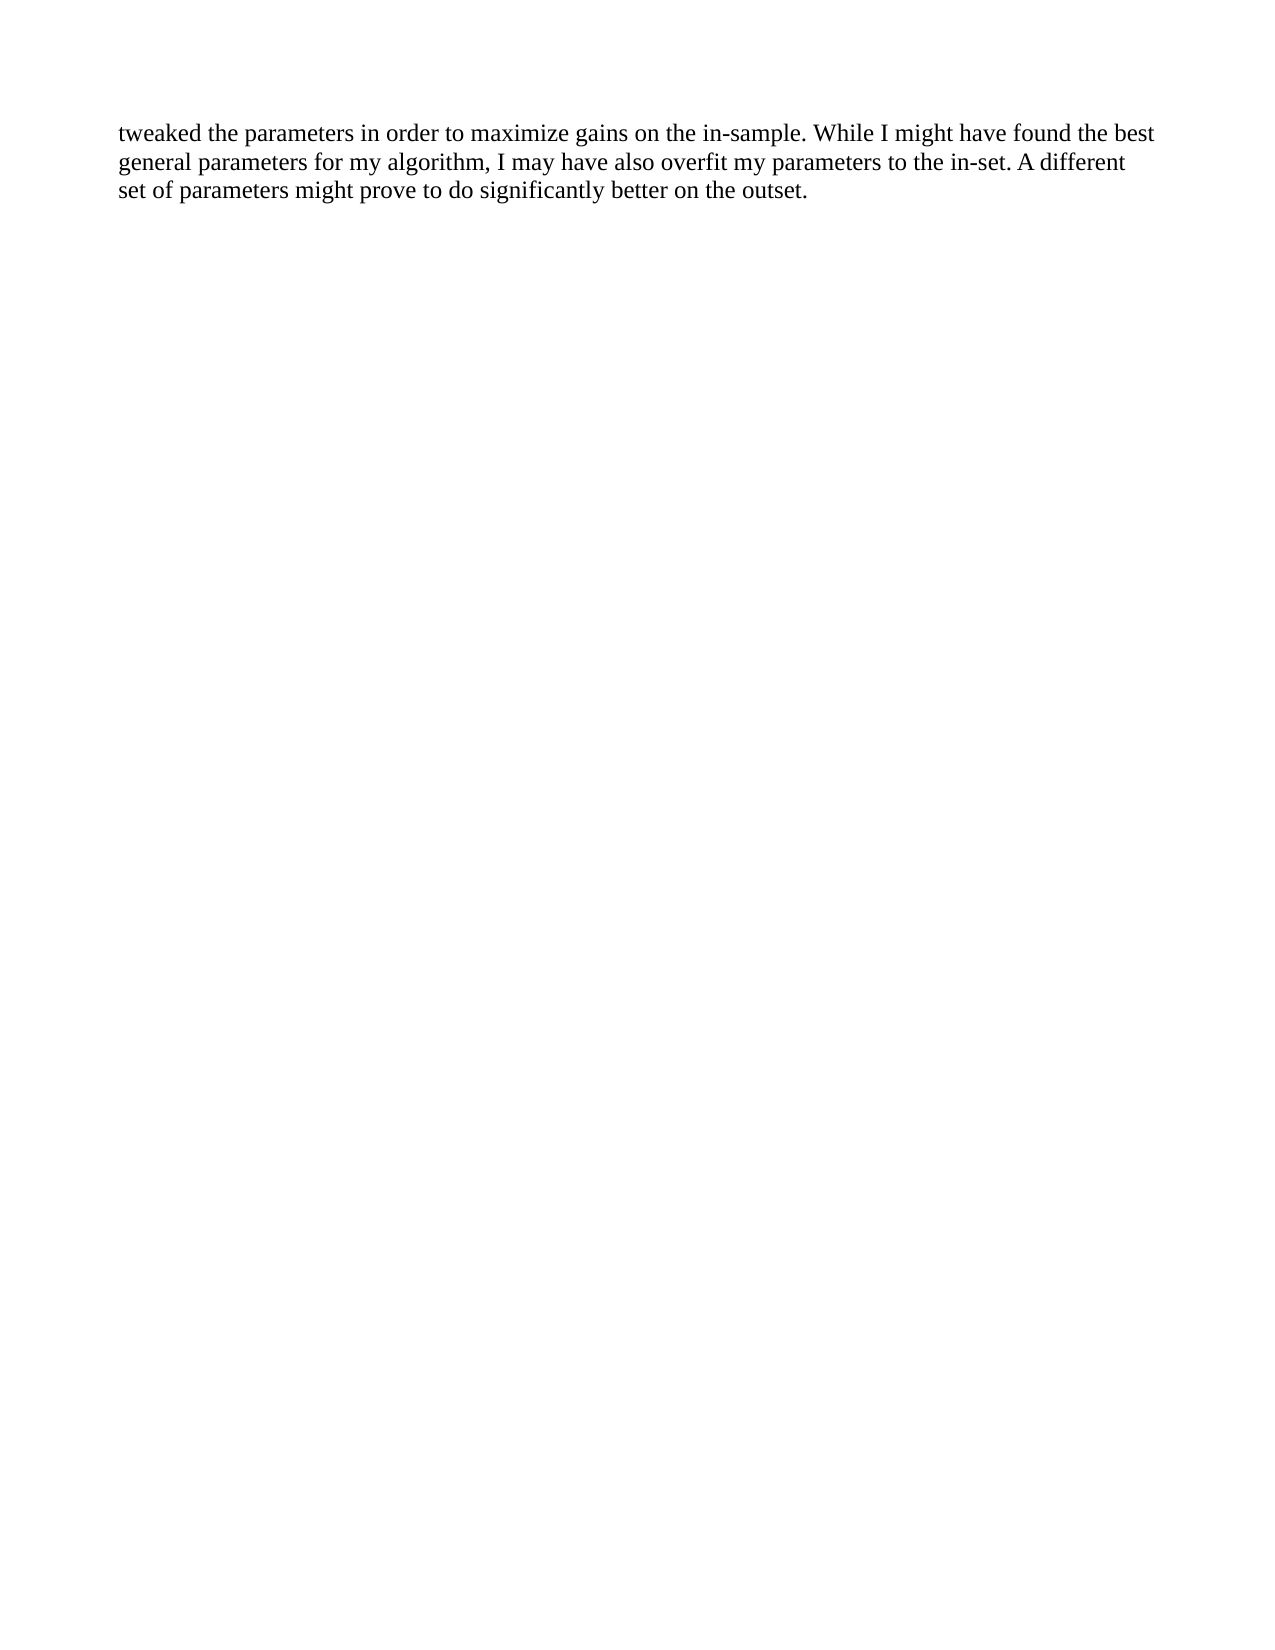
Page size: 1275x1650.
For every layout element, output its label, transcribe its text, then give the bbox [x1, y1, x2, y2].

text tweaked the parameters in order to maximize gains on the in-sample. While I might have found the best general parameters for my algorithm, I may have also overfit my parameters to the in-set. A different set of parameters might prove to do significantly better on the outset. [118, 118, 1157, 204]
